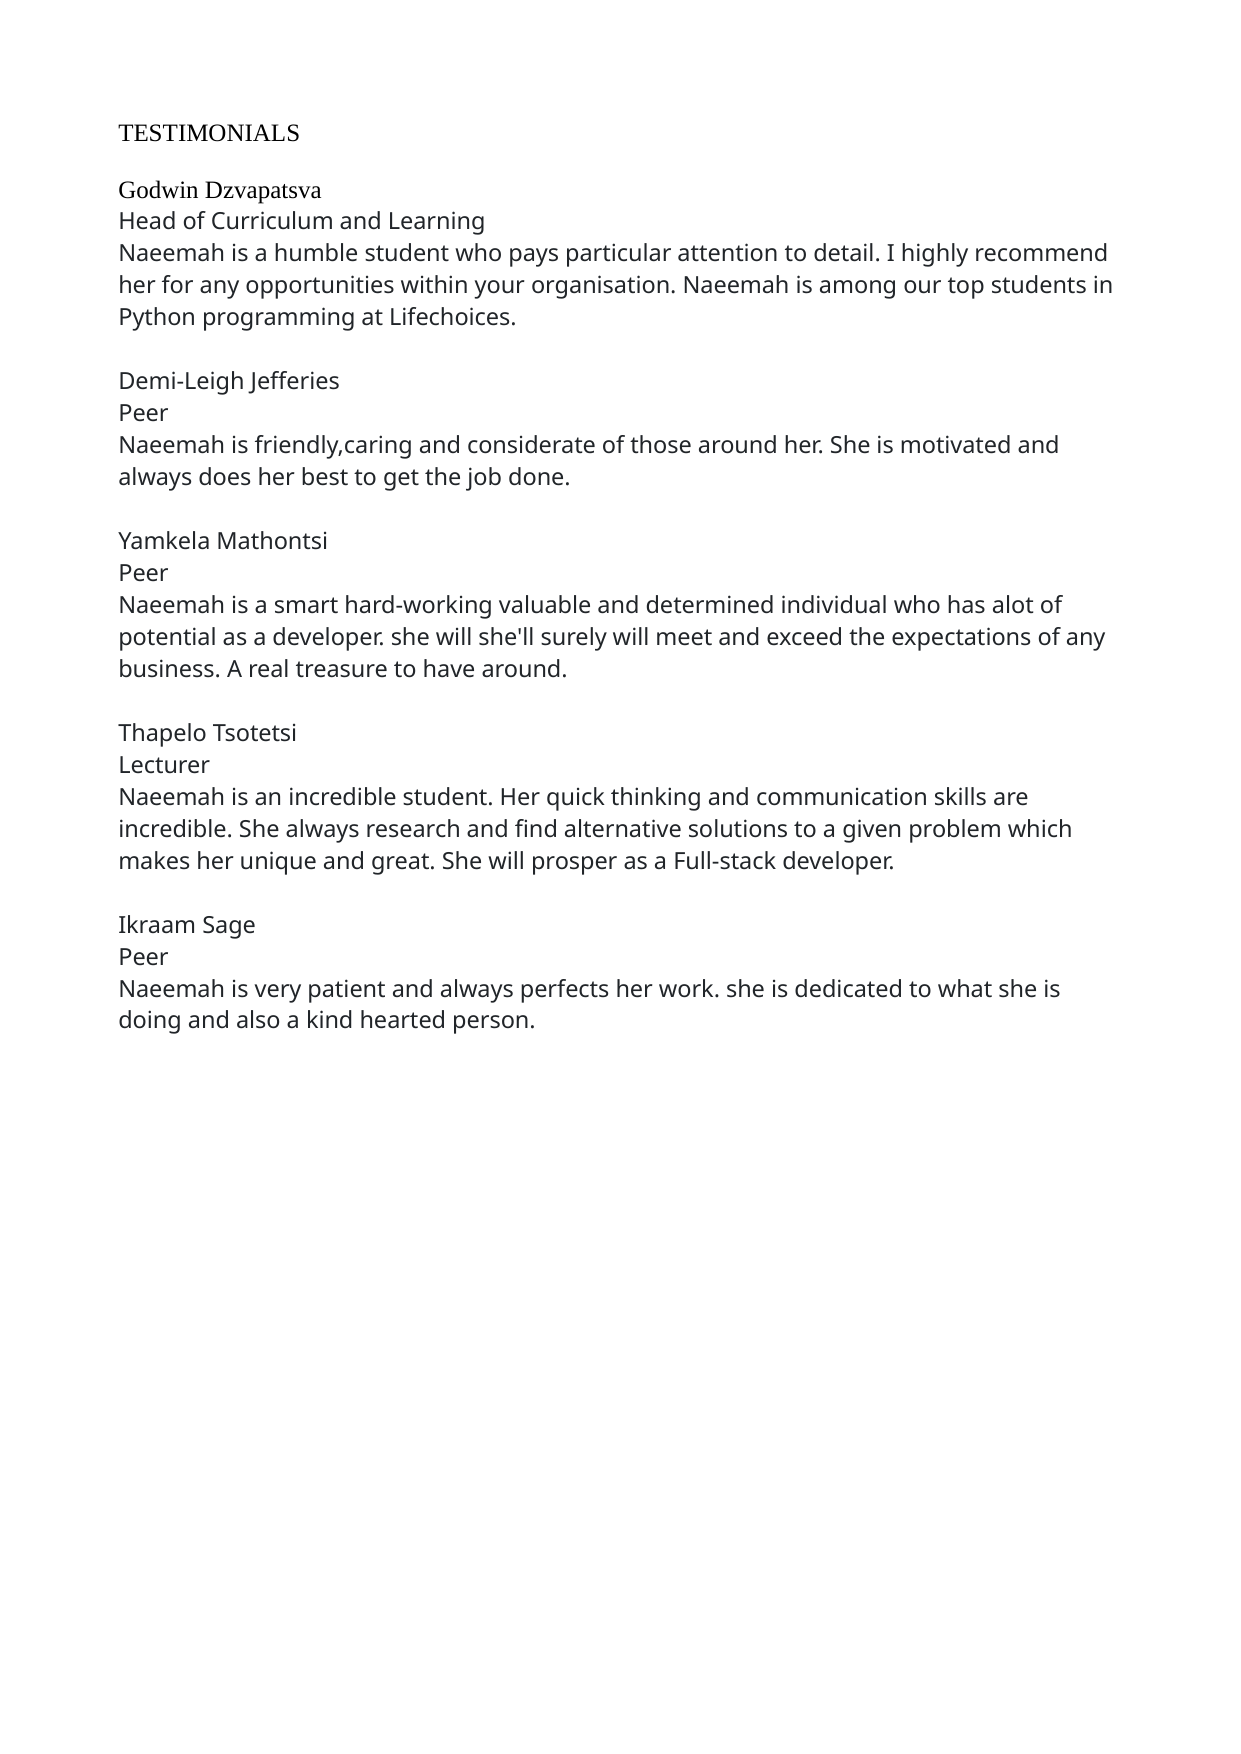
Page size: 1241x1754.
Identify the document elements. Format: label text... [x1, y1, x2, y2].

text Demi-Leigh Jefferies [118, 364, 1122, 396]
text Naeemah is a smart hard-working valuable and determined individual who has alot of potential as a developer. she will she'll surely will meet and exceed the expectations of any business. A real treasure to have around. [118, 588, 1122, 684]
text Thapelo Tsotetsi [118, 716, 1122, 748]
text Yamkela Mathontsi [118, 524, 1122, 556]
text Naeemah is very patient and always perfects her work. she is dedicated to what she is doing and also a kind hearted person. [118, 972, 1122, 1036]
text Naeemah is an incredible student. Her quick thinking and communication skills are incredible. She always research and find alternative solutions to a given problem which makes her unique and great. She will prosper as a Full-stack developer. [118, 780, 1122, 876]
text Naeemah is a humble student who pays particular attention to detail. I highly recommend her for any opportunities within your organisation. Naeemah is among our top students in Python programming at Lifechoices. [118, 236, 1122, 332]
text TESTIMONIALS [118, 118, 1122, 147]
text Peer [118, 940, 1122, 972]
text Lecturer [118, 748, 1122, 780]
text Head of Curriculum and Learning [118, 204, 1122, 236]
text Ikraam Sage [118, 908, 1122, 940]
text Peer [118, 556, 1122, 588]
text Godwin Dzvapatsva [118, 176, 1122, 204]
text Naeemah is friendly,caring and considerate of those around her. She is motivated and always does her best to get the job done. [118, 428, 1122, 492]
text Peer [118, 396, 1122, 428]
